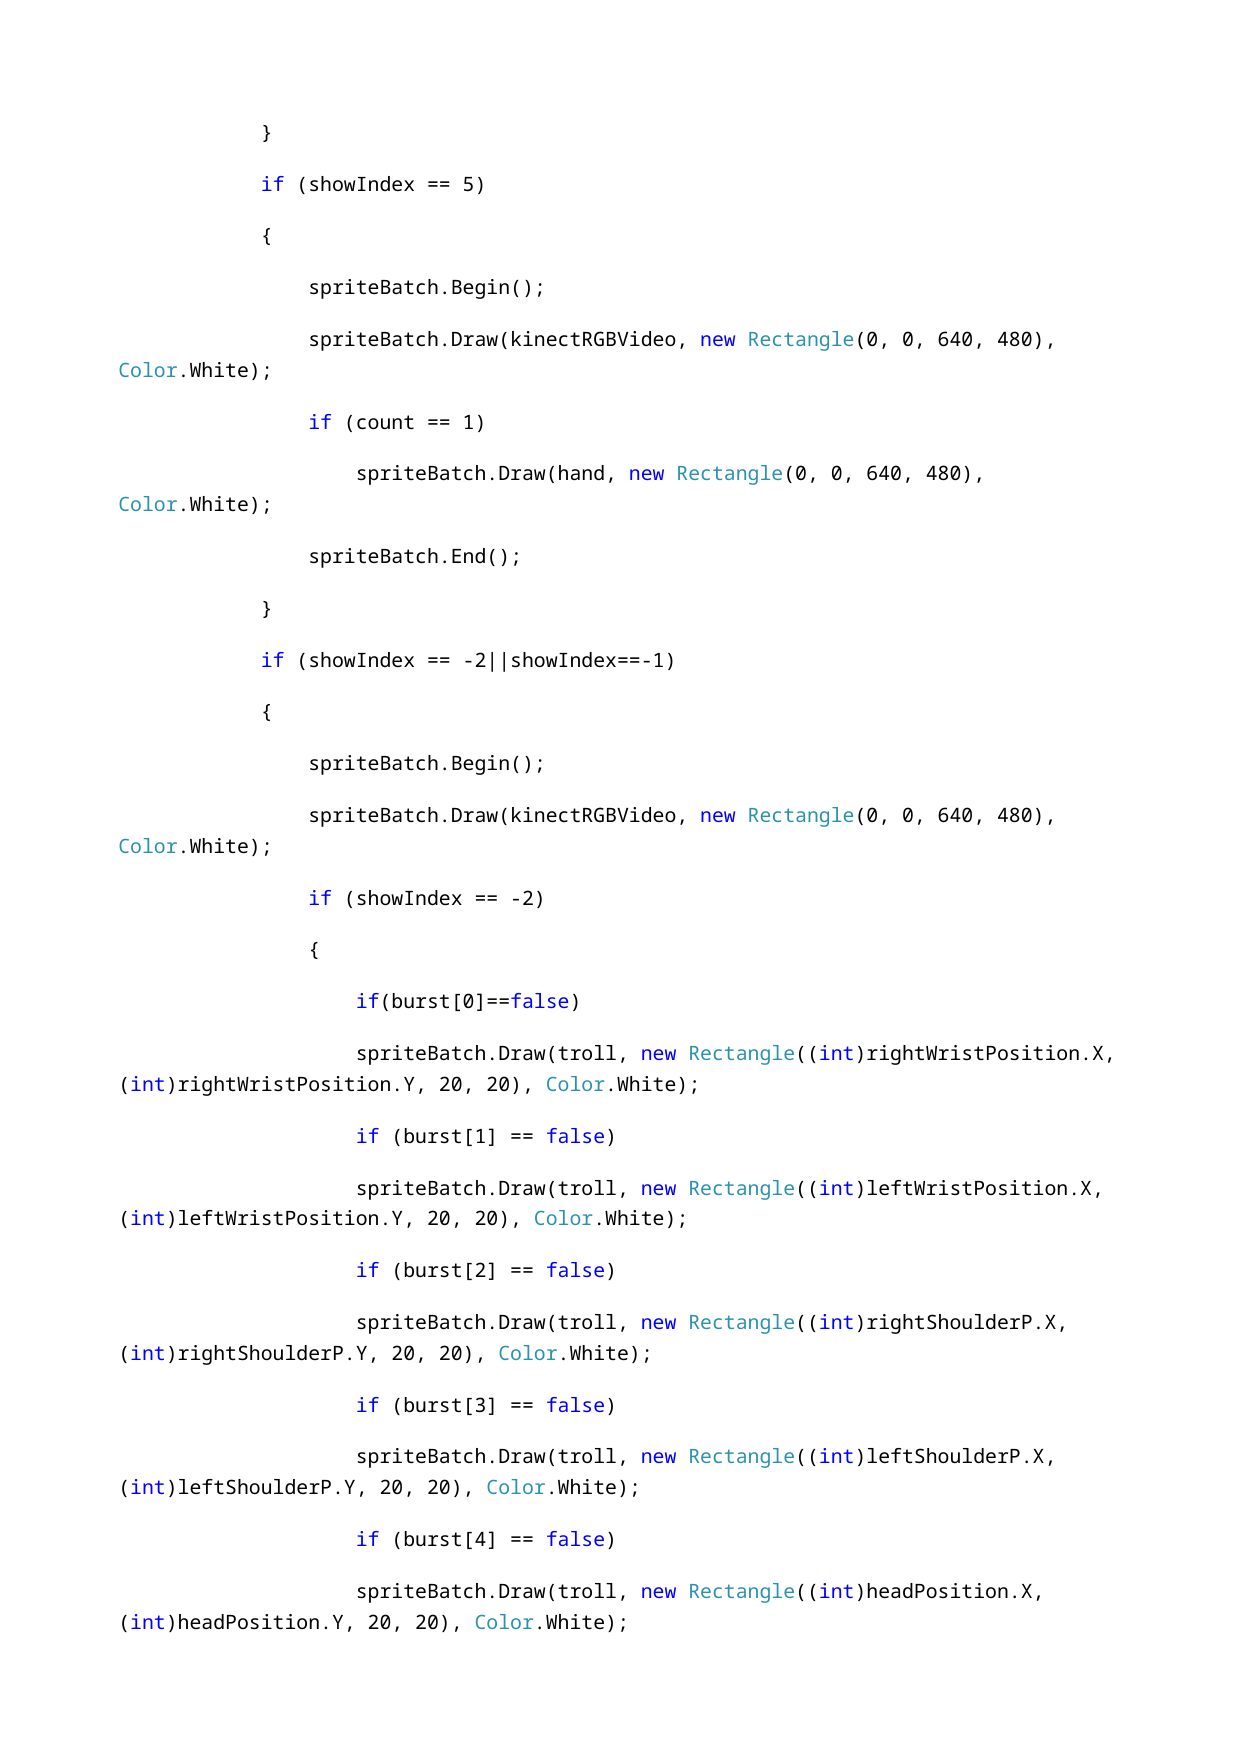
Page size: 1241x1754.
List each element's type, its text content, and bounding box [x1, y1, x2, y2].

text { [118, 222, 1122, 249]
text if (showIndex == -2) [118, 884, 1122, 911]
text spriteBatch.Draw(troll, new Rectangle((int)headPosition.X, (int)headPosition.Y, 20, 20), Color.White); [118, 1577, 1122, 1635]
text spriteBatch.Draw(kinectRGBVideo, new Rectangle(0, 0, 640, 480), Color.White); [118, 801, 1122, 859]
text spriteBatch.Draw(kinectRGBVideo, new Rectangle(0, 0, 640, 480), Color.White); [118, 325, 1122, 383]
text spriteBatch.Begin(); [118, 273, 1122, 300]
text if(burst[0]==false) [118, 987, 1122, 1014]
text if (burst[1] == false) [118, 1122, 1122, 1149]
text spriteBatch.Draw(troll, new Rectangle((int)rightWristPosition.X, (int)rightWristPosition.Y, 20, 20), Color.White); [118, 1039, 1122, 1097]
text if (count == 1) [118, 408, 1122, 435]
text } [118, 118, 1122, 145]
text spriteBatch.Draw(hand, new Rectangle(0, 0, 640, 480), Color.White); [118, 460, 1122, 518]
text { [118, 936, 1122, 963]
text spriteBatch.End(); [118, 542, 1122, 569]
text if (showIndex == -2||showIndex==-1) [118, 646, 1122, 673]
text if (showIndex == 5) [118, 170, 1122, 197]
text spriteBatch.Draw(troll, new Rectangle((int)leftWristPosition.X, (int)leftWristPosition.Y, 20, 20), Color.White); [118, 1174, 1122, 1232]
text { [118, 698, 1122, 725]
text spriteBatch.Draw(troll, new Rectangle((int)rightShoulderP.X, (int)rightShoulderP.Y, 20, 20), Color.White); [118, 1308, 1122, 1366]
text if (burst[2] == false) [118, 1256, 1122, 1283]
text spriteBatch.Begin(); [118, 749, 1122, 776]
text if (burst[4] == false) [118, 1525, 1122, 1552]
text if (burst[3] == false) [118, 1391, 1122, 1418]
text } [118, 594, 1122, 621]
text spriteBatch.Draw(troll, new Rectangle((int)leftShoulderP.X, (int)leftShoulderP.Y, 20, 20), Color.White); [118, 1443, 1122, 1501]
